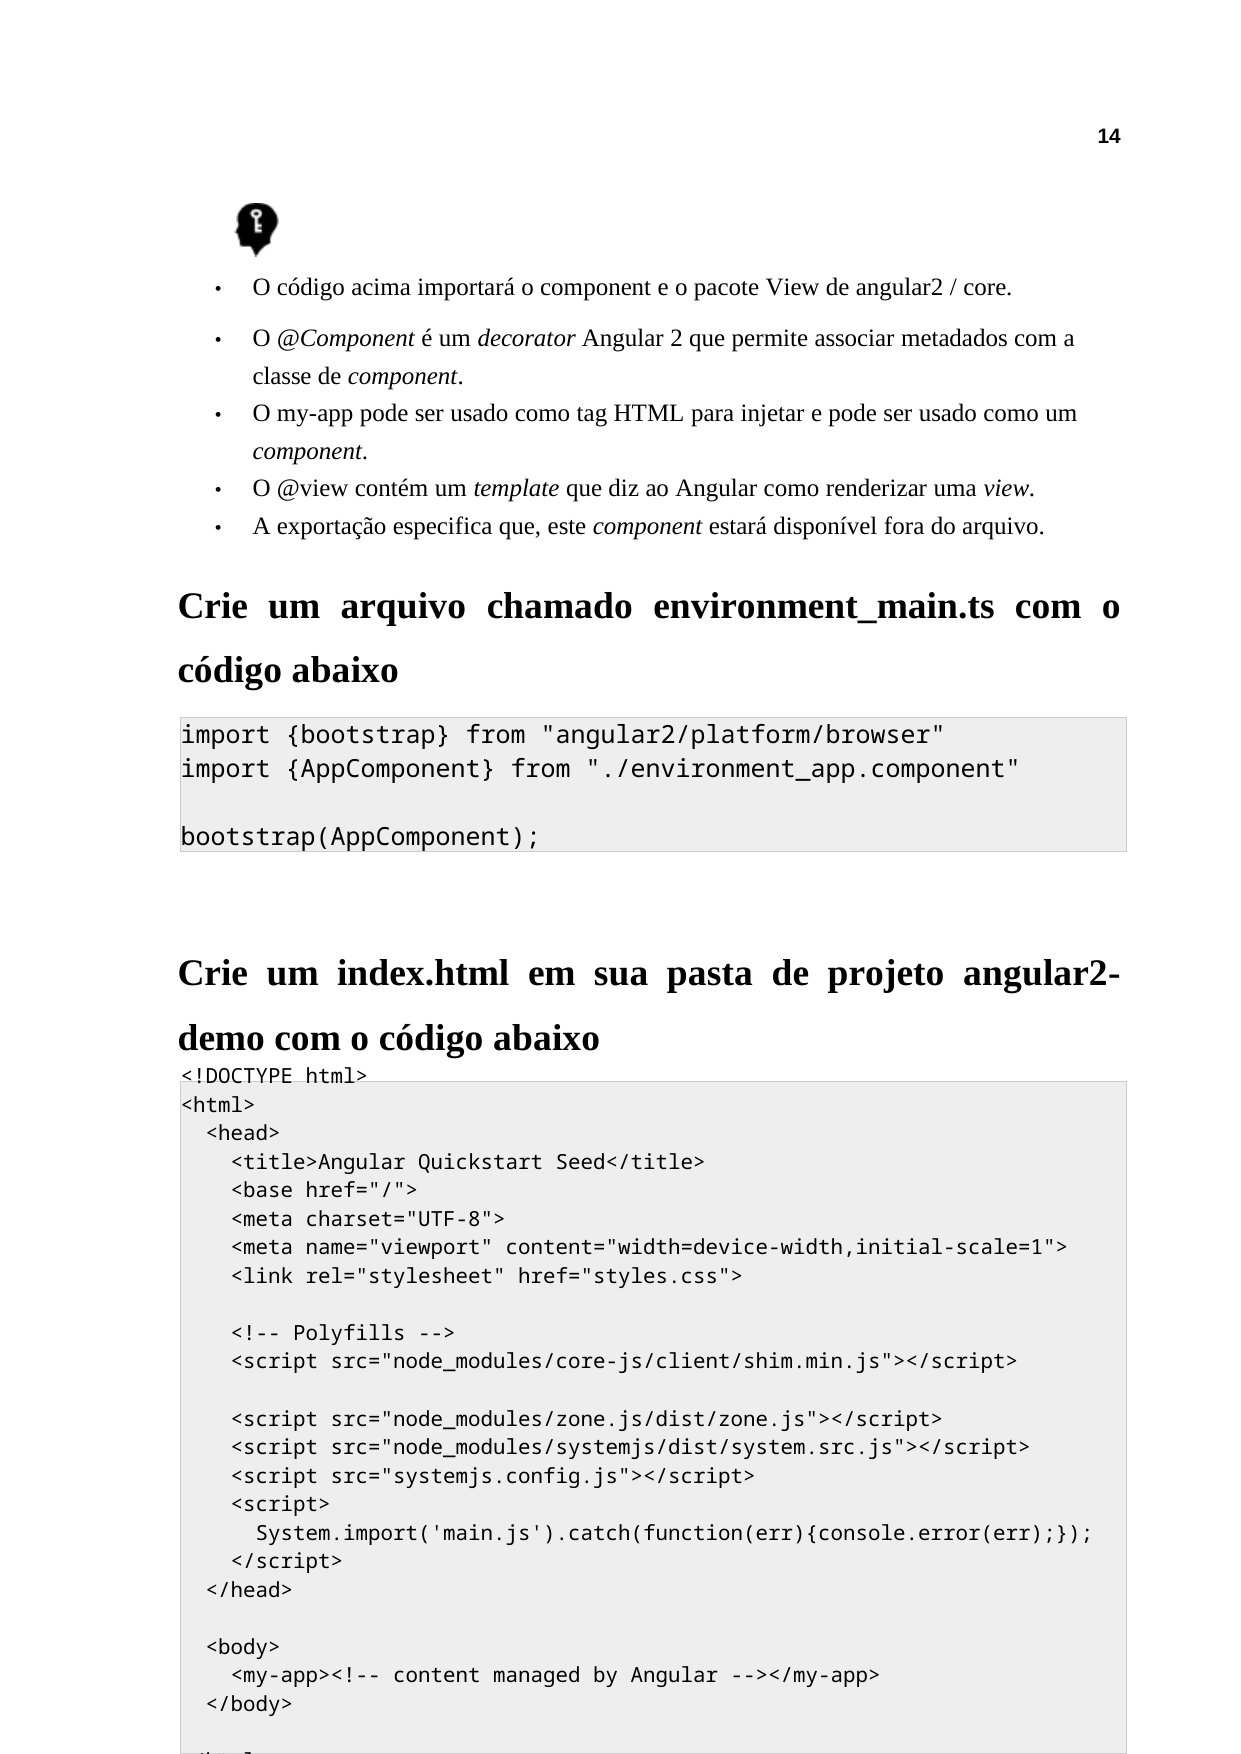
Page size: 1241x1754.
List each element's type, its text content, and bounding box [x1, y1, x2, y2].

text Crie um index.html em sua pasta de projeto angular2-demo com o código abaixo [177, 951, 1122, 1058]
list O @Component é um decorator Angular 2 que permite associar metadados com a classe de component. [215, 315, 1122, 390]
picture [230, 203, 284, 257]
text Crie um arquivo chamado environment_main.ts com o código abaixo [177, 583, 1122, 691]
list A exportação especifica que, este component estará disponível fora do arquivo. [215, 502, 1122, 540]
list O @view contém um template que diz ao Angular como renderizar uma view. [215, 465, 1122, 502]
list O código acima importará o component e o pacote View de angular2 / core. [215, 177, 1122, 300]
list O my-app pode ser usado como tag HTML para injetar e pode ser usado como um component. [215, 390, 1122, 465]
